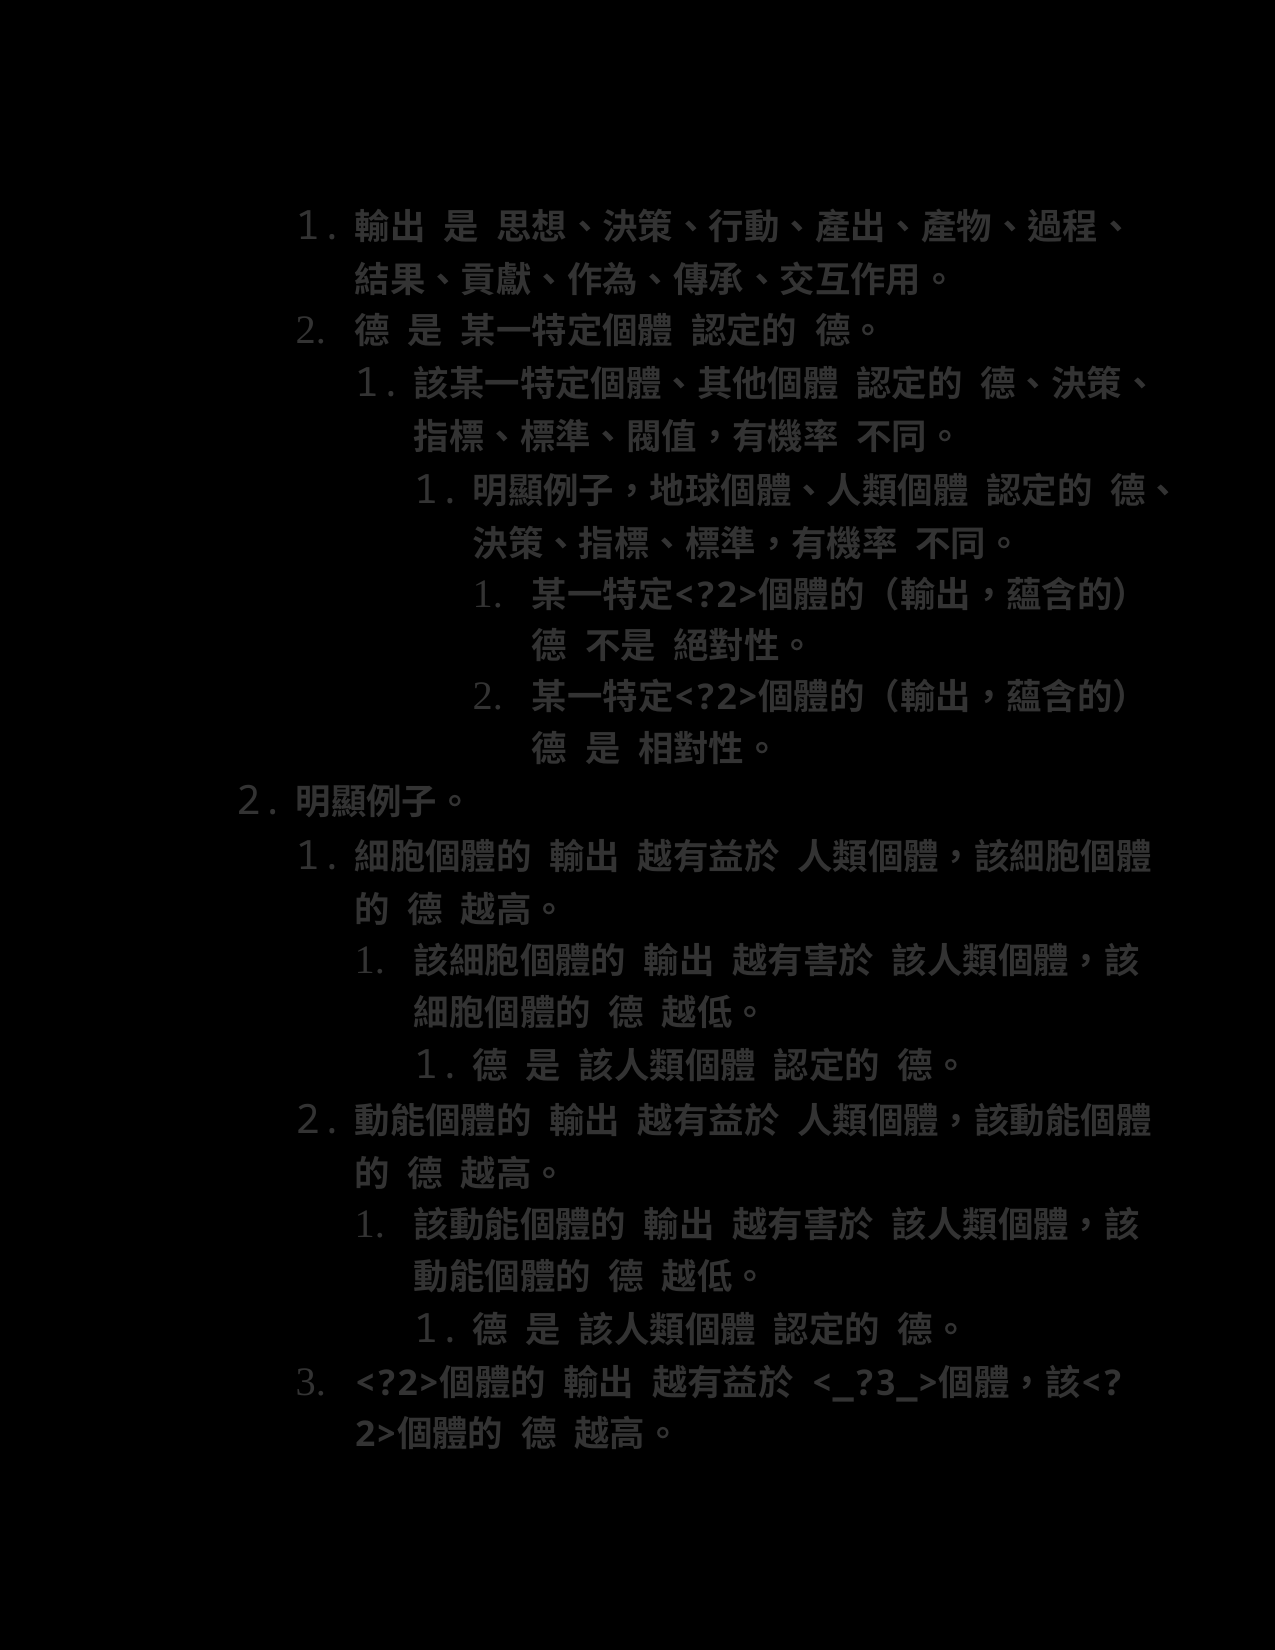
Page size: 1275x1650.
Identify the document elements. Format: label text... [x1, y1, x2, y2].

list 該某一特定個體、其他個體 認定的 德、決策、指標、標準、閥值，有機率 不同。 [354, 353, 1157, 460]
list 該細胞個體的 輸出 越有害於 該人類個體，該細胞個體的 德 越低。 [354, 933, 1157, 1035]
list 動能個體的 輸出 越有益於 人類個體，該動能個體的 德 越高。 [295, 1090, 1157, 1197]
list 德 是 某一特定個體 認定的 德。 [295, 302, 1157, 353]
list 德 是 該人類個體 認定的 德。 [413, 1299, 1157, 1354]
list 明顯例子。 [236, 771, 1157, 826]
list 明顯例子，地球個體、人類個體 認定的 德、決策、指標、標準，有機率 不同。 [413, 460, 1157, 566]
list <?2>個體的 輸出 越有益於 <_?3_>個體，該<?2>個體的 德 越高。 [295, 1354, 1157, 1457]
list 德 是 該人類個體 認定的 德。 [413, 1035, 1157, 1090]
list 某一特定<?2>個體的（輸出，蘊含的）德 不是 絕對性。 [472, 566, 1157, 669]
list 某一特定<?2>個體的（輸出，蘊含的）德 是 相對性。 [472, 669, 1157, 771]
list 輸出 是 思想、決策、行動、產出、產物、過程、結果、貢獻、作為、傳承、交互作用。 [295, 196, 1157, 302]
list 該動能個體的 輸出 越有害於 該人類個體，該動能個體的 德 越低。 [354, 1197, 1157, 1299]
list 細胞個體的 輸出 越有益於 人類個體，該細胞個體的 德 越高。 [295, 826, 1157, 933]
